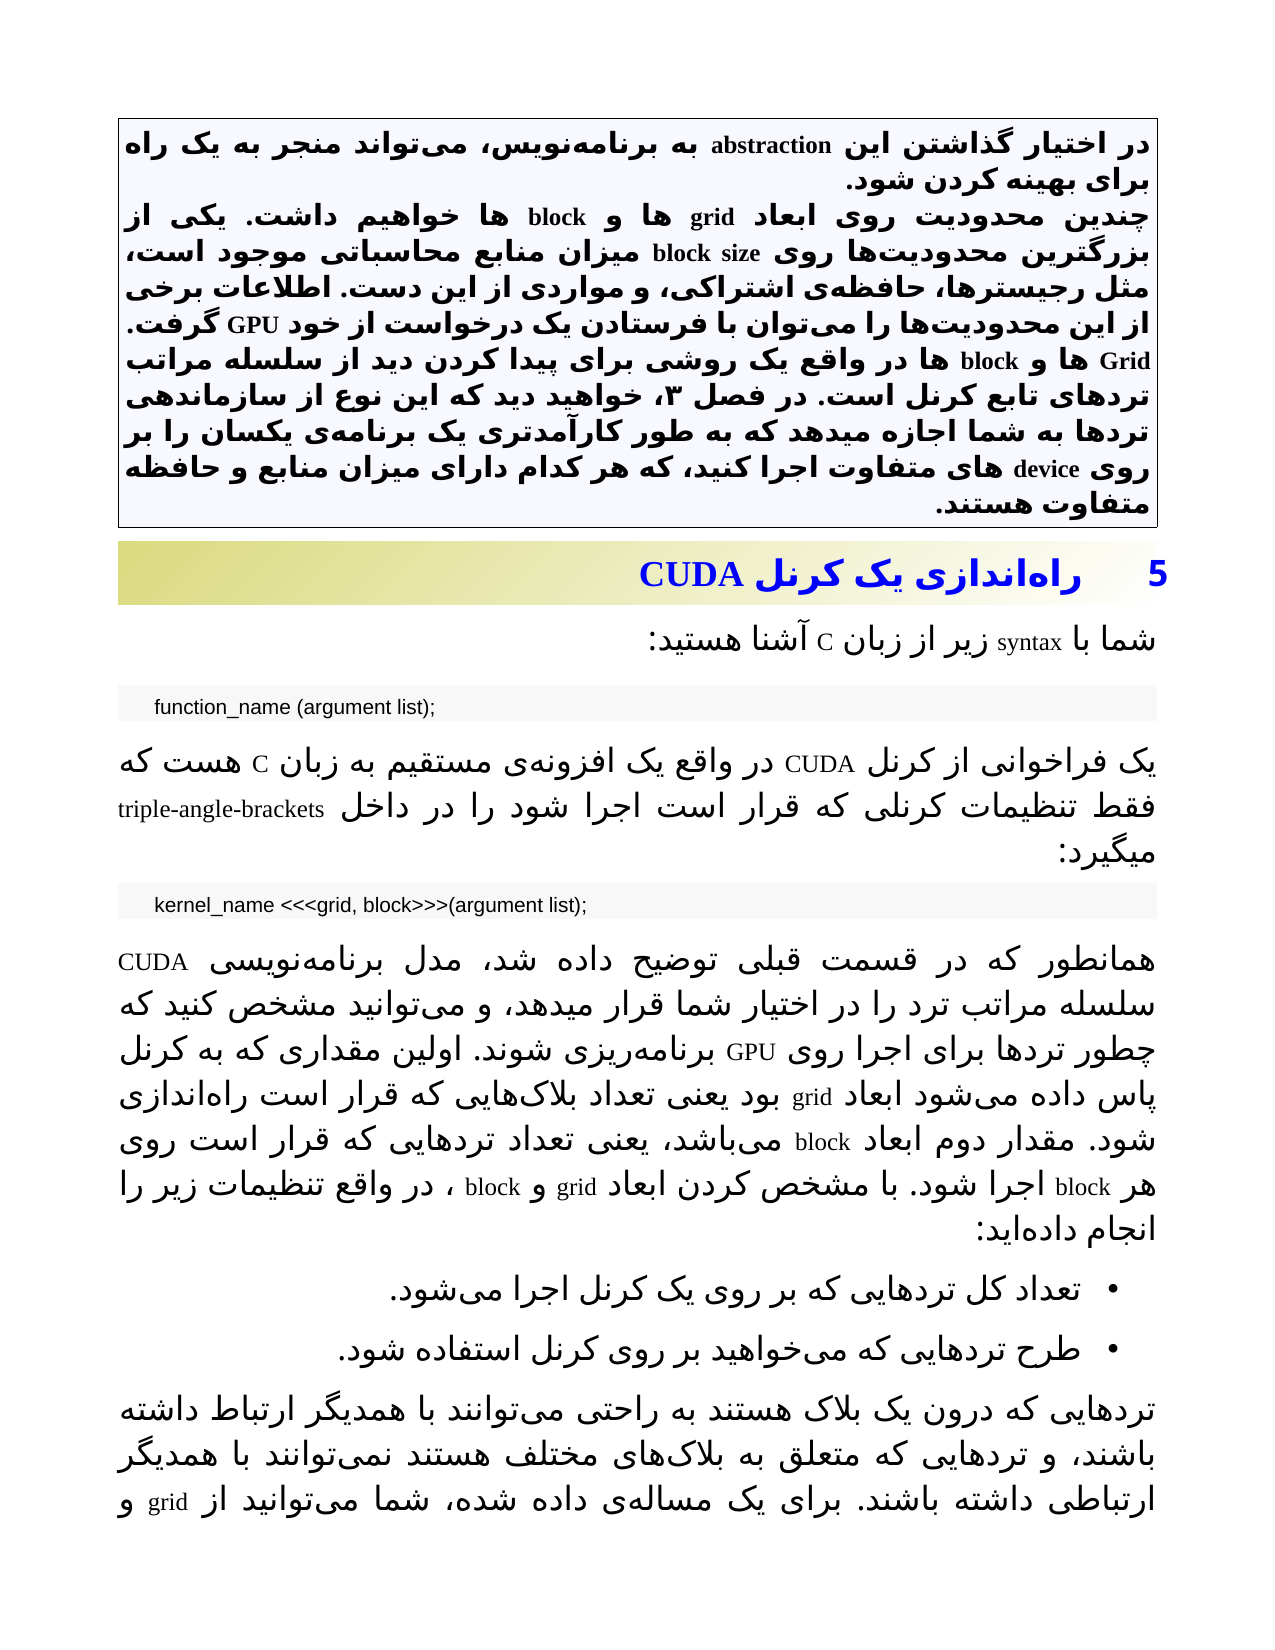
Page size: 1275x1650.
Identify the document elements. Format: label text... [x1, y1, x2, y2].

subtitle راه‌اندازی یک کرنل CUDA [118, 541, 1157, 604]
list طرح ترد‌هایی که می‌خواهید بر روی کرنل استفاده شود. [118, 1324, 1119, 1369]
text همانطور که در قسمت قبلی توضیح داده شد، مدل برنامه‌نویسی CUDA سلسله مراتب ترد را در اختیار شما قرار میدهد، و می‌توانید مشخص کنید که چطور ترد‌ها برای اجرا روی GPU برنامه‌ریزی شوند. اولین مقداری که به کرنل پاس داده می‌شود ابعاد grid بود یعنی تعداد بلاک‌هایی که قرار است راه‌اندازی شود. مقدار دوم ابعاد block می‌باشد، یعنی تعداد ترد‌هایی که قرار است روی هر block اجرا شود. با مشخص کردن ابعاد grid و block ، در واقع تنظیمات زیر را انجام داده‌اید: [118, 934, 1157, 1249]
text شما با syntax زیر از زبان C آشنا هستید: [118, 617, 1157, 659]
text function_name (argument list); [118, 685, 1157, 721]
list تعداد کل ترد‌هایی که بر روی یک کرنل اجرا می‌شود. [118, 1264, 1119, 1309]
text ترد‌هایی که درون یک بلاک هستند به راحتی می‌توانند با همدیگر ارتباط داشته باشند، و ترد‌هایی که متعلق به بلاک‌های مختلف هستند نمی‌توانند با همدیگر ارتباطی داشته باشند. برای یک مساله‌ی داده شده، شما می‌توانید از grid و block متفاوتی استفاده کنید. به طور مثال، فرض کنید که شما 32 تا داده دارید که باید یک سری محاسبه بر روی آن انجام شود. شما می‌توانید این داده را به گروه‌های هشت‌تایی شکسته و هر گروه را به یک بلاک دهید، و چهار بلاک(یعنی اندازه‌ی گرید چهار می‌باشد) را راه اندازی کنید: [118, 1384, 1157, 1519]
text چندین محدودیت روی ابعاد grid ها و block ها خواهیم داشت. یکی از بزرگترین محدودیت‌ها روی block size میزان منابع محاسباتی موجود است، مثل رجیستر‌ها، حافظه‌ی اشتراکی، و مواردی از این دست. اطلاعات برخی از این محدودیت‌ها را می‌توان با فرستادن یک درخواست از خود GPU گرفت. [119, 190, 1157, 334]
text یکی از ویژگی‌هایی که CUDA را از سایر سیستم‌های چند تردی متمایز می‌کند، سلسله مراتب دو سطحی ترد در مدل برنامه‌نویسی آن هست. به این دلیل که ابعاد grid و block در کارآیی کرنلی که اجرا می‌شود، تاثیر دارد، در اختیار گذاشتن این abstraction به برنامه‌نویس، می‌تواند منجر به یک راه برای بهینه‌ کردن شود. [119, 119, 1157, 190]
text Grid ها و block ها در واقع یک روشی برای پیدا کردن دید از سلسله مراتب ترد‌های تابع کرنل است. در فصل ۳، خواهید دید که این نوع از سازماندهی ترد‌ها به شما اجازه میدهد که به طور کارآمدتری یک برنامه‌ی یکسان را بر روی device های متفاوت اجرا کنید، که هر کدام دارای میزان منابع و حافظه متفاوت هستند. [119, 334, 1157, 527]
text یک فراخوانی از کرنل CUDA در واقع یک افزونه‌ی مستقیم به زبان C هست که فقط تنظیمات کرنلی که قرار است اجرا شود را در داخل triple-angle-brackets میگیرد: [118, 736, 1157, 871]
text kernel_name <<<grid, block>>>(argument list); [118, 883, 1157, 919]
